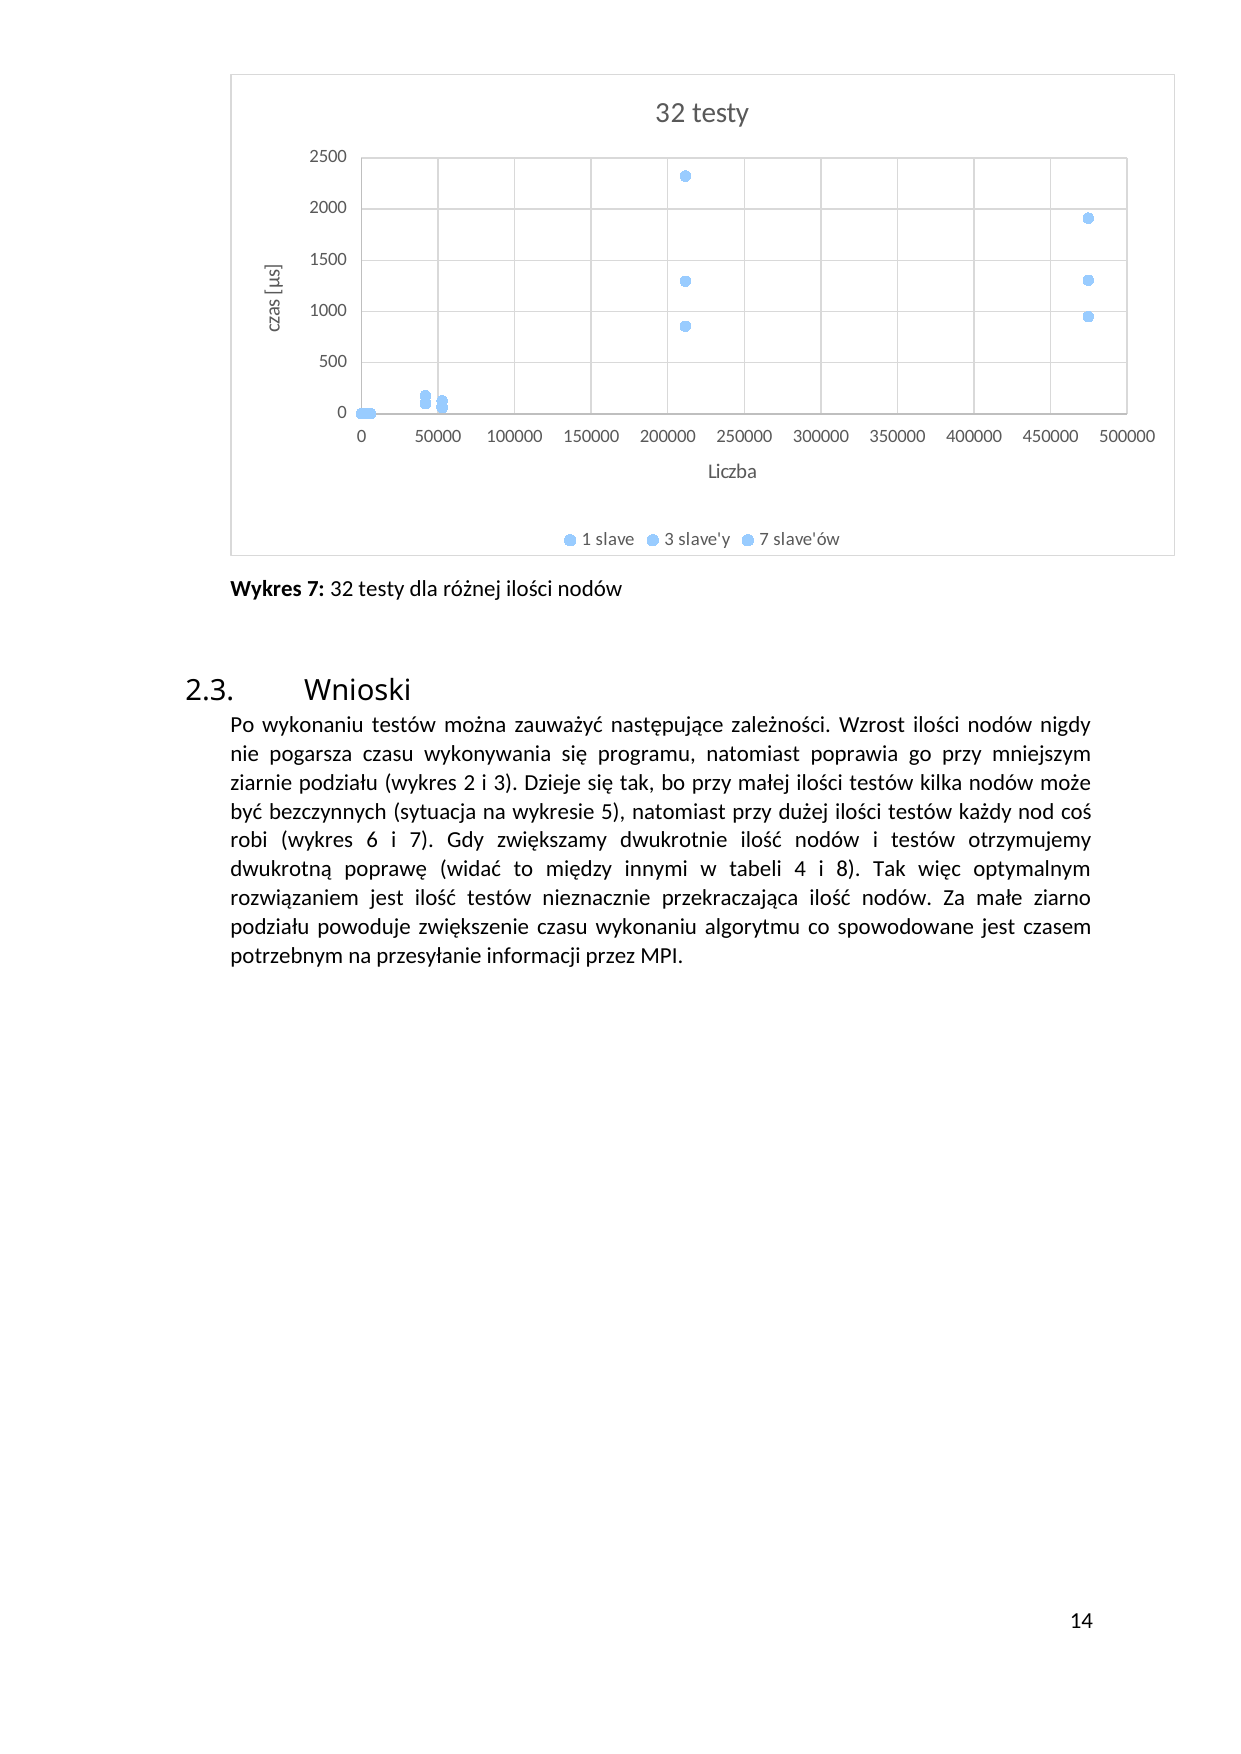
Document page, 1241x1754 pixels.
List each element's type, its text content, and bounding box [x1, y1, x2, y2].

list Wnioski [185, 669, 1093, 709]
text Wykres 7: 32 testy dla różnej ilości nodów [230, 574, 1093, 602]
text Po wykonaniu testów można zauważyć następujące zależności. Wzrost ilości nodów nigdy nie pogarsza czasu wykonywania się programu, natomiast poprawia go przy mniejszym ziarnie podziału (wykres 2 i 3). Dzieje się tak, bo przy małej ilości testów kilka nodów może być bezczynnych (sytuacja na wykresie 5), natomiast przy dużej ilości testów każdy nod coś robi (wykres 6 i 7). Gdy zwiększamy dwukrotnie ilość nodów i testów otrzymujemy dwukrotną poprawę (widać to między innymi w tabeli 4 i 8). Tak więc optymalnym rozwiązaniem jest ilość testów nieznacznie przekraczająca ilość nodów. Za małe ziarno podziału powoduje zwiększenie czasu wykonaniu algorytmu co spowodowane jest czasem potrzebnym na przesyłanie informacji przez MPI. [230, 710, 1093, 969]
